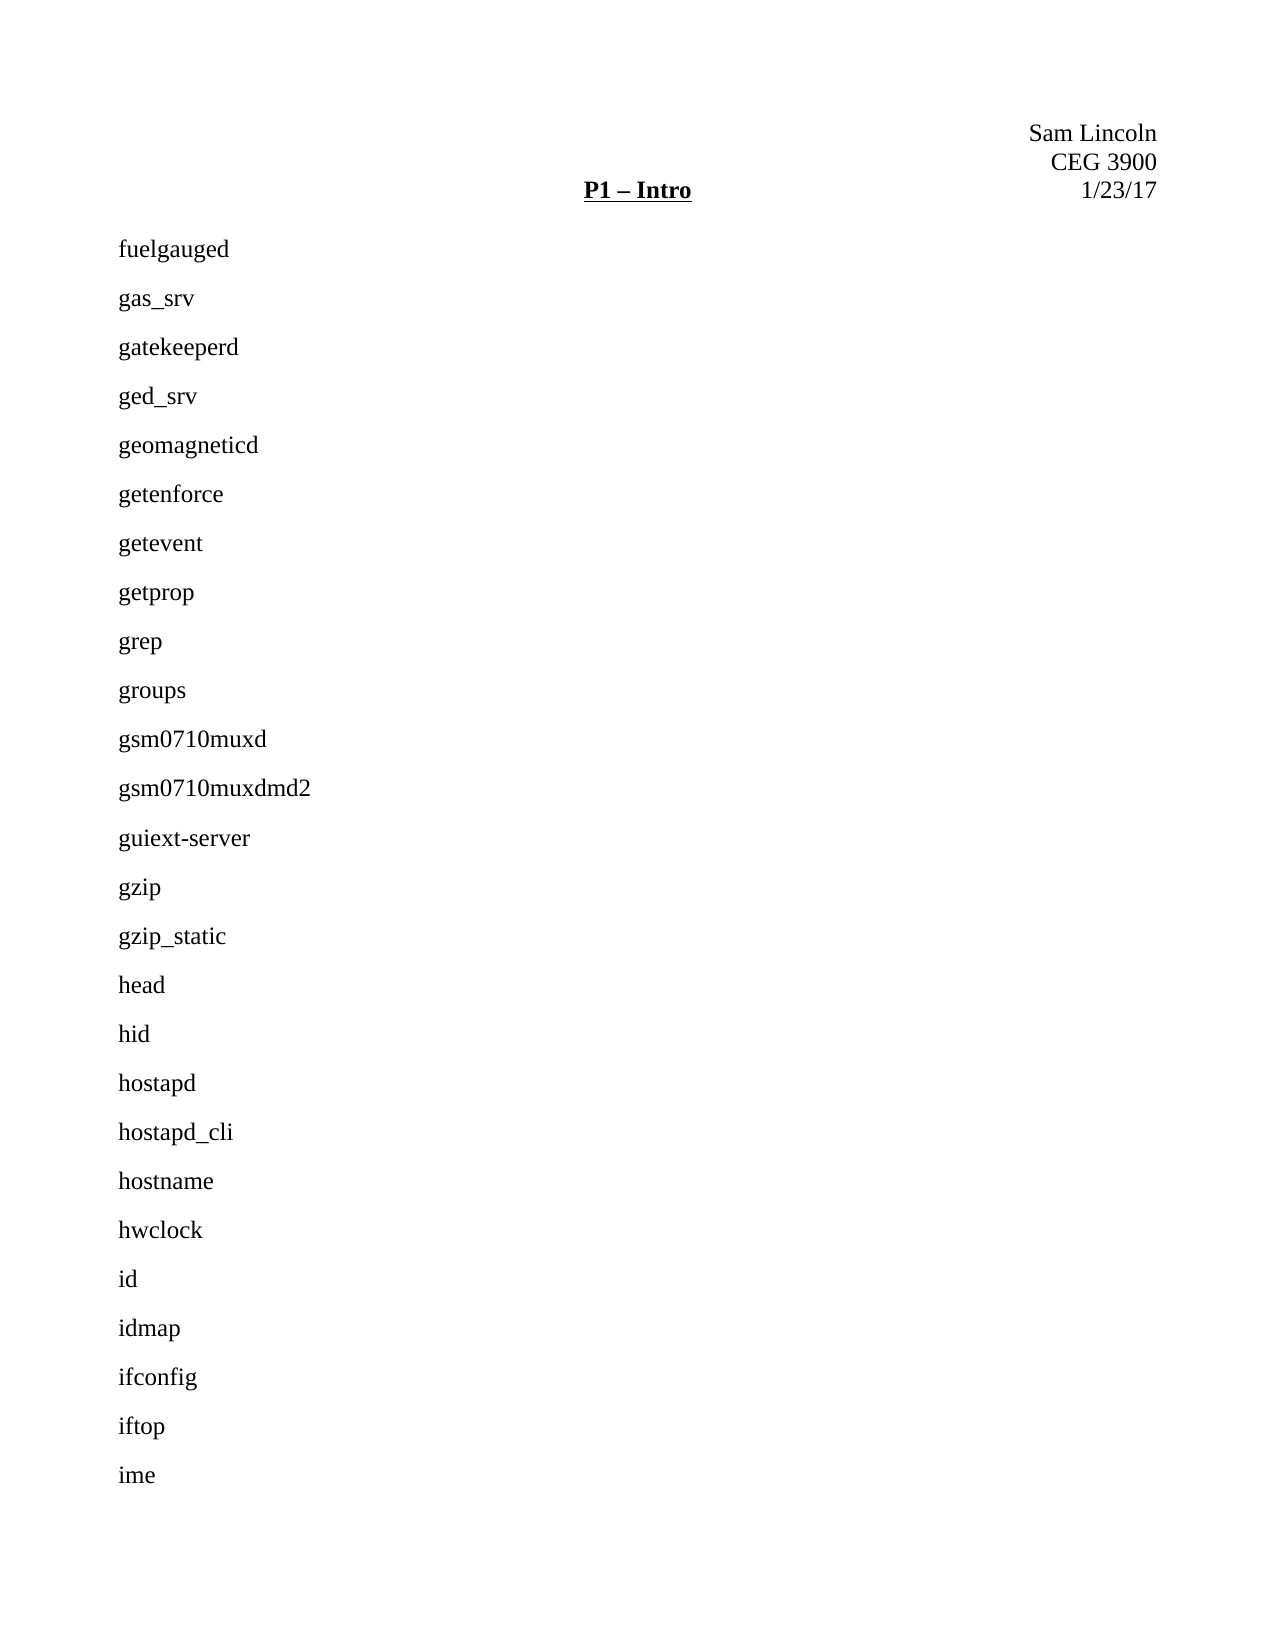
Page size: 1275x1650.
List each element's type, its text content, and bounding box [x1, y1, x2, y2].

text getenforce [118, 479, 1157, 508]
text geomagneticd [118, 430, 1157, 459]
text hostapd [118, 1068, 1157, 1097]
text hostapd_cli [118, 1117, 1157, 1146]
text getevent [118, 528, 1157, 557]
text ime [118, 1460, 1157, 1489]
text gsm0710muxd [118, 724, 1157, 753]
text guiext-server [118, 823, 1157, 851]
text gsm0710muxdmd2 [118, 773, 1157, 802]
text getprop [118, 577, 1157, 606]
text ged_srv [118, 381, 1157, 410]
text head [118, 970, 1157, 998]
text gzip [118, 872, 1157, 900]
text ifconfig [118, 1362, 1157, 1391]
text fuelgauged [118, 234, 1157, 263]
text gatekeeperd [118, 332, 1157, 361]
text grep [118, 626, 1157, 655]
text gzip_static [118, 921, 1157, 949]
text idmap [118, 1313, 1157, 1342]
text iftop [118, 1411, 1157, 1440]
text gas_srv [118, 283, 1157, 312]
text hwclock [118, 1215, 1157, 1244]
text id [118, 1264, 1157, 1293]
text hid [118, 1019, 1157, 1048]
text hostname [118, 1166, 1157, 1195]
text groups [118, 675, 1157, 704]
